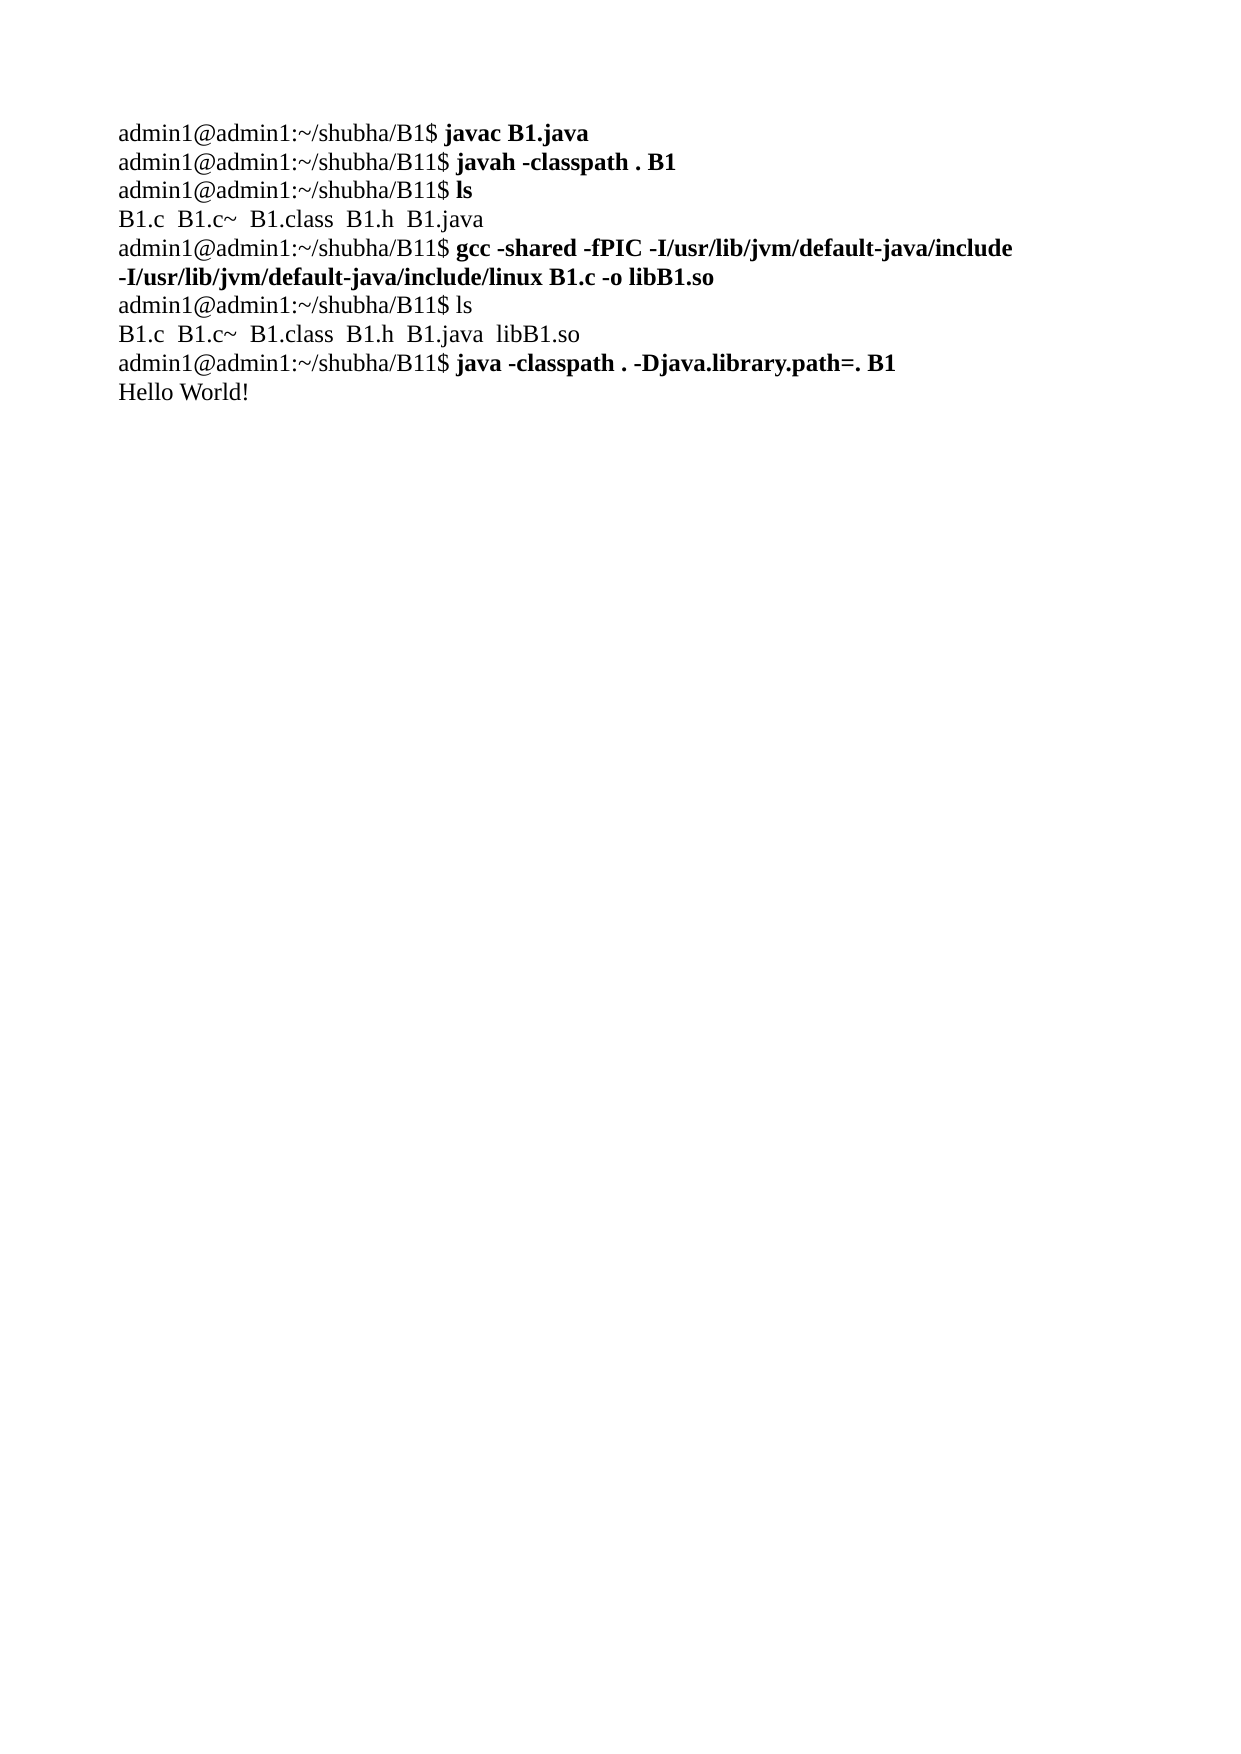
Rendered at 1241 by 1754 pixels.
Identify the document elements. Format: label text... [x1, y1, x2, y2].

text admin1@admin1:~/shubha/B11$ gcc -shared -fPIC -I/usr/lib/jvm/default-java/include -I/usr/lib/jvm/default-java/include/linux B1.c -o libB1.so [118, 233, 1122, 291]
text B1.c B1.c~ B1.class B1.h B1.java libB1.so [118, 319, 1122, 348]
text admin1@admin1:~/shubha/B11$ ls [118, 176, 1122, 204]
text admin1@admin1:~/shubha/B11$ java -classpath . -Djava.library.path=. B1 [118, 348, 1122, 377]
text Hello World! [118, 377, 1122, 406]
text admin1@admin1:~/shubha/B1$ javac B1.java [118, 118, 1122, 147]
text admin1@admin1:~/shubha/B11$ javah -classpath . B1 [118, 147, 1122, 176]
text admin1@admin1:~/shubha/B11$ ls [118, 291, 1122, 319]
text B1.c B1.c~ B1.class B1.h B1.java [118, 204, 1122, 233]
